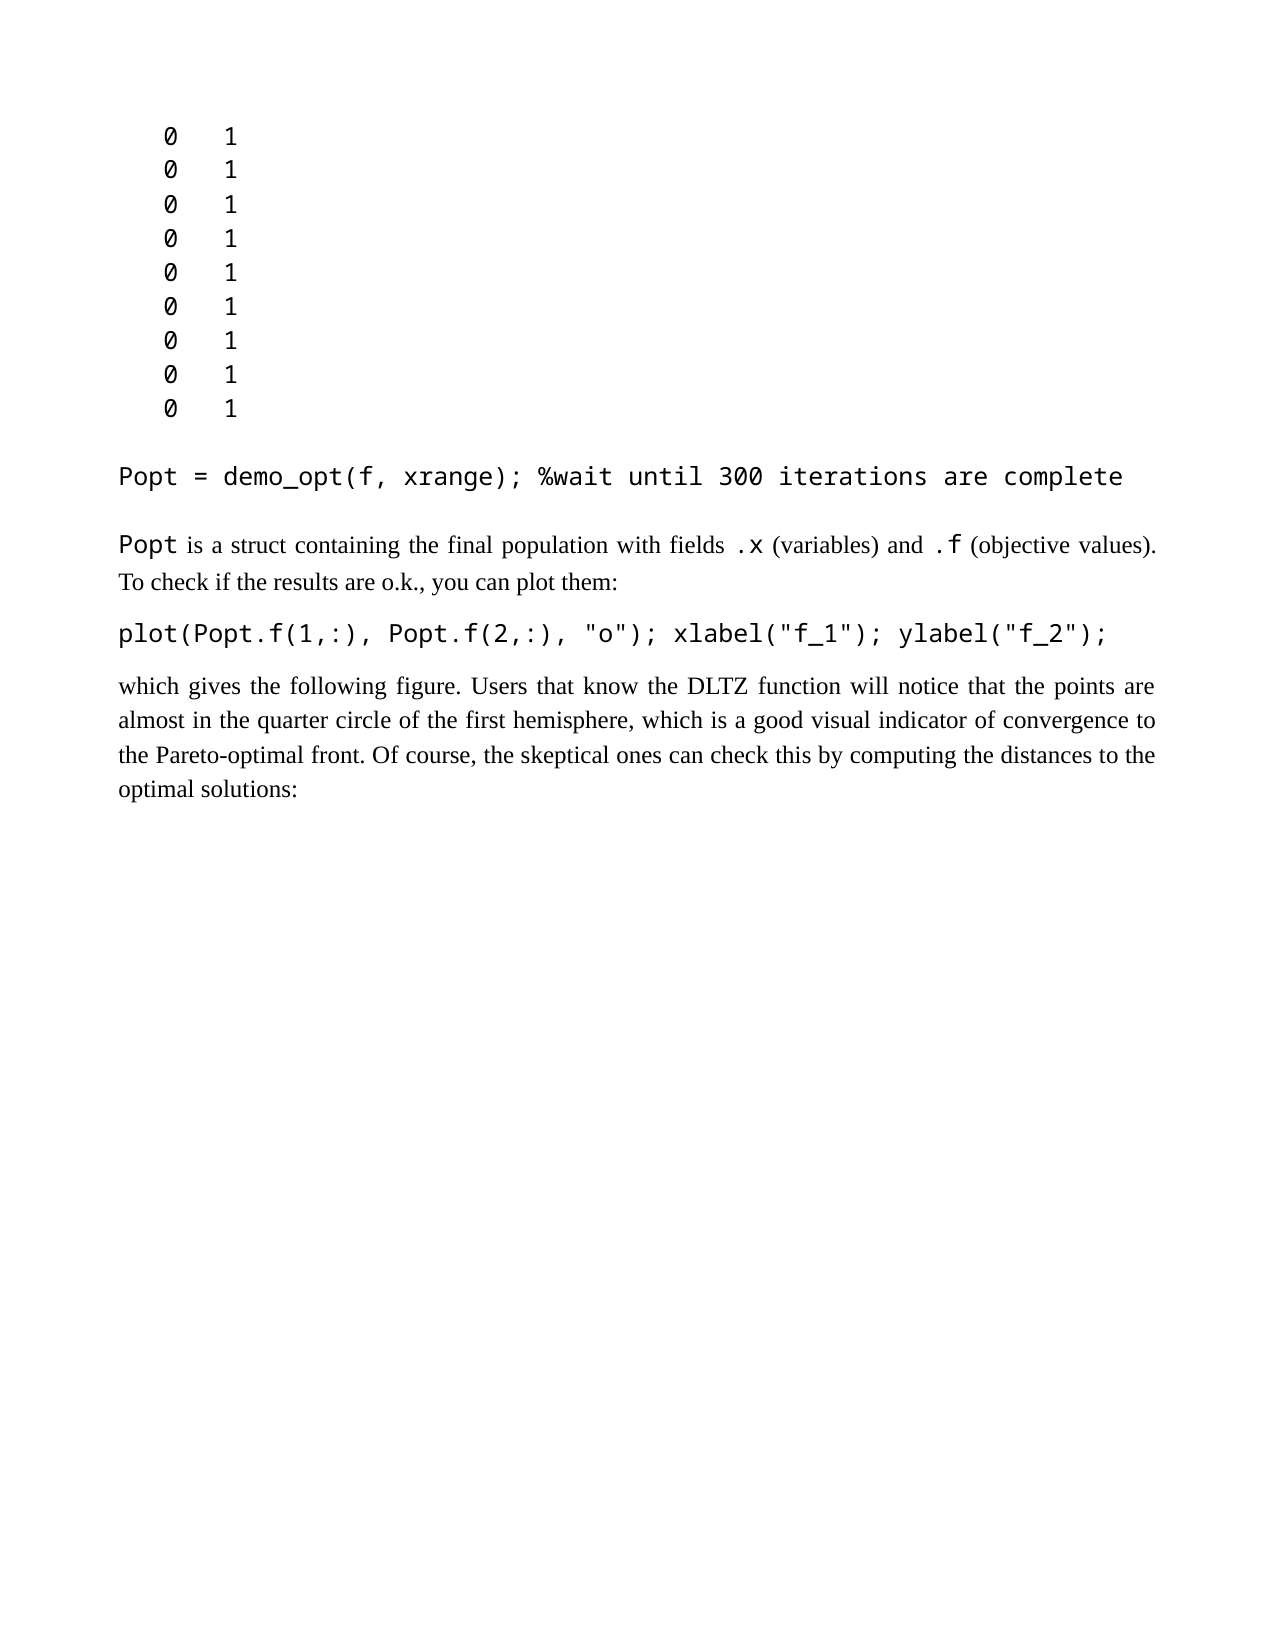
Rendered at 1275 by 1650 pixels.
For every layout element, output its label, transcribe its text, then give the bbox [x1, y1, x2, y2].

text plot(Popt.f(1,:), Popt.f(2,:), "o"); xlabel("f_1"); ylabel("f_2"); [118, 616, 1157, 650]
text 0 1 [118, 391, 1157, 425]
text 0 1 [118, 322, 1157, 357]
text 0 1 [118, 186, 1157, 220]
text 0 1 [118, 152, 1157, 186]
text 0 1 [118, 254, 1157, 288]
text Popt is a struct containing the final population with fields .x (variables) and .f (objective values). To check if the results are o.k., you can plot them: [118, 527, 1157, 595]
text 0 1 [118, 220, 1157, 254]
text 0 1 [118, 357, 1157, 391]
text Popt = demo_opt(f, xrange); %wait until 300 iterations are complete [118, 459, 1157, 493]
text 0 1 [118, 288, 1157, 322]
text 0 1 [118, 118, 1157, 152]
text which gives the following figure. Users that know the DLTZ function will notice that the points are almost in the quarter circle of the first hemisphere, which is a good visual indicator of convergence to the Pareto-optimal front. Of course, the skeptical ones can check this by computing the distances to the optimal solutions: [118, 671, 1157, 803]
